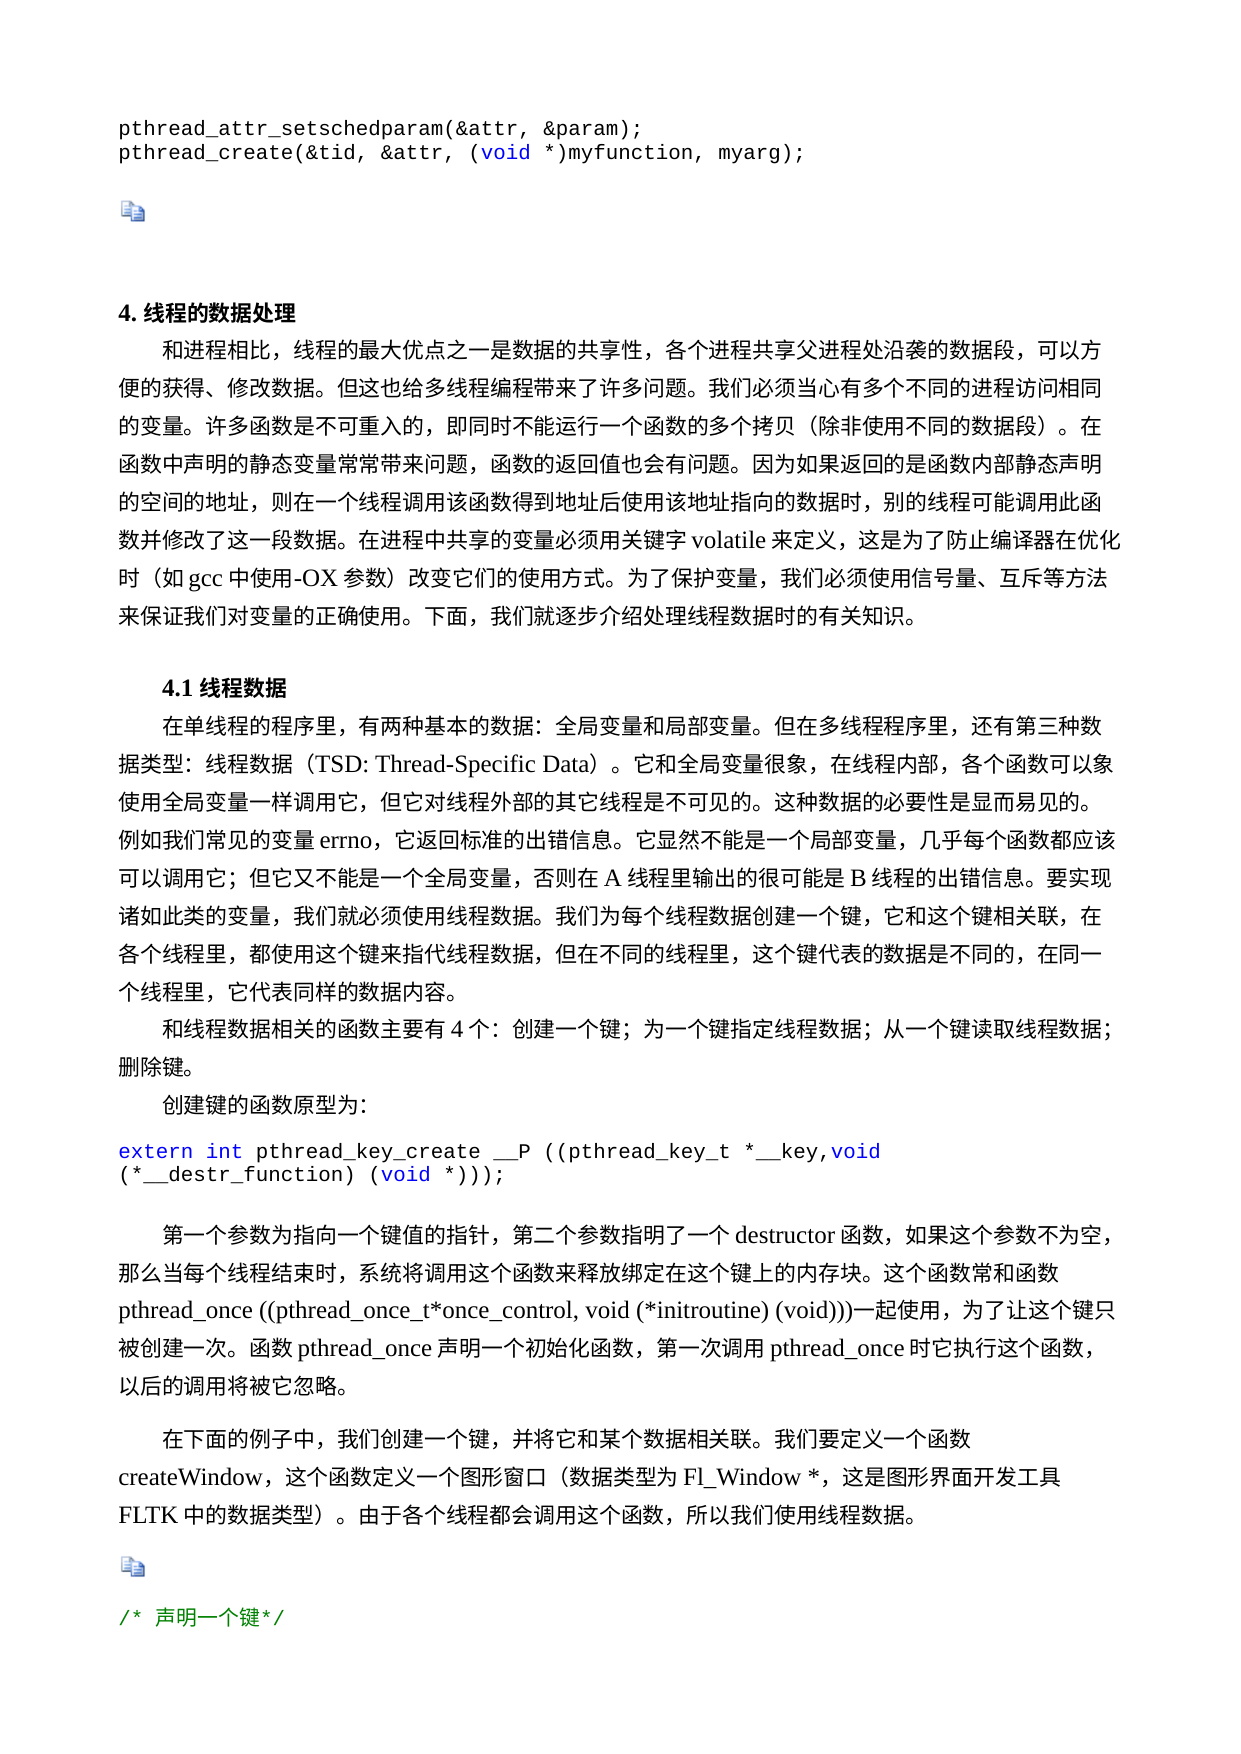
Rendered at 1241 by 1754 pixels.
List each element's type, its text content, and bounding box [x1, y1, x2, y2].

text 在下面的例子中，我们创建一个键，并将它和某个数据相关联。我们要定义一个函数createWindow，这个函数定义一个图形窗口（数据类型为Fl_Window *，这是图形界面开发工具FLTK中的数据类型）。由于各个线程都会调用这个函数，所以我们使用线程数据。 [118, 1422, 1122, 1529]
text extern int pthread_key_create __P ((pthread_key_t *__key,void (*__destr_function) (void *))); [118, 1141, 1122, 1188]
picture [118, 195, 150, 227]
text /* 声明一个键*/ [118, 1602, 1122, 1632]
text 4. 线程的数据处理 和进程相比，线程的最大优点之一是数据的共享性，各个进程共享父进程处沿袭的数据段，可以方便的获得、修改数据。但这也给多线程编程带来了许多问题。我们必须当心有多个不同的进程访问相同的变量。许多函数是不可重入的，即同时不能运行一个函数的多个拷贝（除非使用不同的数据段）。在函数中声明的静态变量常常带来问题，函数的返回值也会有问题。因为如果返回的是函数内部静态声明的空间的地址，则在一个线程调用该函数得到地址后使用该地址指向的数据时，别的线程可能调用此函数并修改了这一段数据。在进程中共享的变量必须用关键字volatile来定义，这是为了防止编译器在优化时（如gcc中使用-OX参数）改变它们的使用方式。为了保护变量，我们必须使用信号量、互斥等方法来保证我们对变量的正确使用。下面，我们就逐步介绍处理线程数据时的有关知识。 4.1 线程数据 在单线程的程序里，有两种基本的数据：全局变量和局部变量。但在多线程程序里，还有第三种数据类型：线程数据（TSD: Thread-Specific Data）。它和全局变量很象，在线程内部，各个函数可以象使用全局变量一样调用它，但它对线程外部的其它线程是不可见的。这种数据的必要性是显而易见的。例如我们常见的变量errno，它返回标准的出错信息。它显然不能是一个局部变量，几乎每个函数都应该可以调用它；但它又不能是一个全局变量，否则在A线程里输出的很可能是B线程的出错信息。要实现诸如此类的变量，我们就必须使用线程数据。我们为每个线程数据创建一个键，它和这个键相关联，在各个线程里，都使用这个键来指代线程数据，但在不同的线程里，这个键代表的数据是不同的，在同一个线程里，它代表同样的数据内容。 和线程数据相关的函数主要有4个：创建一个键；为一个键指定线程数据；从一个键读取线程数据；删除键。 创建键的函数原型为： [118, 296, 1122, 1120]
picture [118, 1550, 150, 1582]
text pthread_attr_setschedparam(&attr, &param); [118, 118, 1122, 142]
text 第一个参数为指向一个键值的指针，第二个参数指明了一个destructor函数，如果这个参数不为空，那么当每个线程结束时，系统将调用这个函数来释放绑定在这个键上的内存块。这个函数常和函数pthread_once ((pthread_once_t*once_control, void (*initroutine) (void)))一起使用，为了让这个键只被创建一次。函数pthread_once声明一个初始化函数，第一次调用pthread_once时它执行这个函数，以后的调用将被它忽略。 [118, 1218, 1122, 1401]
text pthread_create(&tid, &attr, (void *)myfunction, myarg); [118, 142, 1122, 165]
